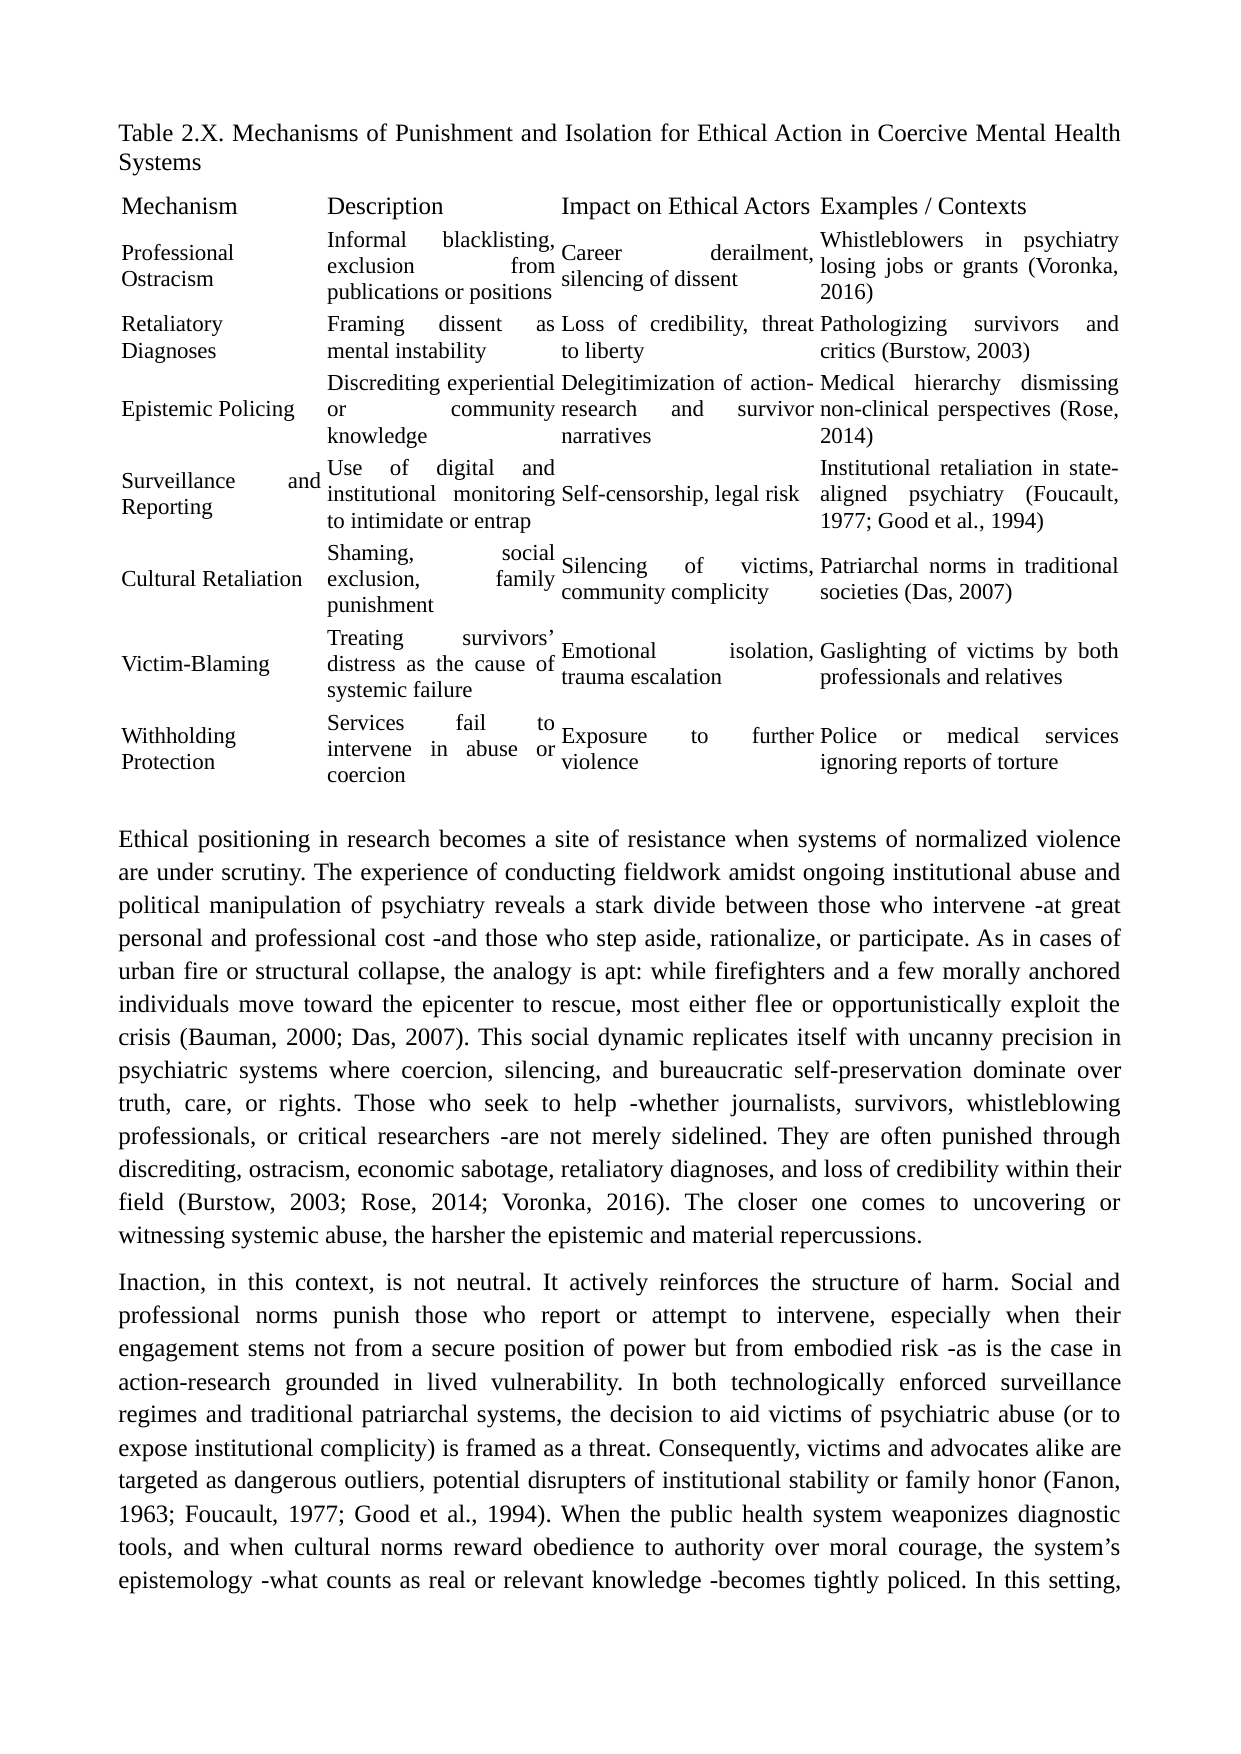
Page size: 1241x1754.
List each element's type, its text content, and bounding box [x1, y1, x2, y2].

table_cell Delegitimization of action-research and survivor narratives [558, 366, 817, 451]
table_cell Framing dissent as mental instability [324, 308, 558, 366]
table_cell Exposure to further violence [558, 706, 817, 791]
table_cell Pathologizing survivors and critics (Burstow, 2003) [817, 308, 1122, 366]
table_cell Silencing of victims, community complicity [558, 536, 817, 621]
subtitle Table 2.X. Mechanisms of Punishment and Isolation for Ethical Action in Coercive Mental Health Systems [118, 118, 1122, 176]
table_cell Epistemic Policing [118, 366, 324, 451]
table_cell Surveillance and Reporting [118, 451, 324, 536]
table_cell Victim-Blaming [118, 621, 324, 706]
table_cell Whistleblowers in psychiatry losing jobs or grants (Voronka, 2016) [817, 223, 1122, 308]
table_cell Institutional retaliation in state-aligned psychiatry (Foucault, 1977; Good et al., 1994) [817, 451, 1122, 536]
table_cell Treating survivors’ distress as the cause of systemic failure [324, 621, 558, 706]
table_cell Loss of credibility, threat to liberty [558, 308, 817, 366]
table_cell Gaslighting of victims by both professionals and relatives [817, 621, 1122, 706]
table_cell Emotional isolation, trauma escalation [558, 621, 817, 706]
table_cell Use of digital and institutional monitoring to intimidate or entrap [324, 451, 558, 536]
text Inaction, in this context, is not neutral. It actively reinforces the structure of harm. Social and professional norms punish those who report or attempt to intervene, especially when their engagement stems not from a secure position of power but from embodied risk -as is the case in action-research grounded in lived vulnerability. In both technologically enforced surveillance regimes and traditional patriarchal systems, the decision to aid victims of psychiatric abuse (or to expose institutional complicity) is framed as a threat. Consequently, victims and advocates alike are targeted as dangerous outliers, potential disrupters of institutional stability or family honor (Fanon, 1963; Foucault, 1977; Good et al., 1994). When the public health system weaponizes diagnostic tools, and when cultural norms reward obedience to authority over moral courage, the system’s epistemology -what counts as real or relevant knowledge -becomes tightly policed. In this setting, [118, 1267, 1122, 1593]
table_header Impact on Ethical Actors [558, 188, 817, 223]
table_cell Self-censorship, legal risk [558, 451, 817, 536]
text Ethical positioning in research becomes a site of resistance when systems of normalized violence are under scrutiny. The experience of conducting fieldwork amidst ongoing institutional abuse and political manipulation of psychiatry reveals a stark divide between those who intervene -at great personal and professional cost -and those who step aside, rationalize, or participate. As in cases of urban fire or structural collapse, the analogy is apt: while firefighters and a few morally anchored individuals move toward the epicenter to rescue, most either flee or opportunistically exploit the crisis (Bauman, 2000; Das, 2007). This social dynamic replicates itself with uncanny precision in psychiatric systems where coercion, silencing, and bureaucratic self-preservation dominate over truth, care, or rights. Those who seek to help -whether journalists, survivors, whistleblowing professionals, or critical researchers -are not merely sidelined. They are often punished through discrediting, ostracism, economic sabotage, retaliatory diagnoses, and loss of credibility within their field (Burstow, 2003; Rose, 2014; Voronka, 2016). The closer one comes to uncovering or witnessing systemic abuse, the harsher the epistemic and material repercussions. [118, 791, 1122, 1249]
table_cell Patriarchal norms in traditional societies (Das, 2007) [817, 536, 1122, 621]
table_cell Informal blacklisting, exclusion from publications or positions [324, 223, 558, 308]
table_header Description [324, 188, 558, 223]
table_cell Police or medical services ignoring reports of torture [817, 706, 1122, 791]
table_cell Professional Ostracism [118, 223, 324, 308]
table_cell Services fail to intervene in abuse or coercion [324, 706, 558, 791]
table_cell Withholding Protection [118, 706, 324, 791]
table_header Mechanism [118, 188, 324, 223]
table_cell Discrediting experiential or community knowledge [324, 366, 558, 451]
table_cell Retaliatory Diagnoses [118, 308, 324, 366]
table_cell Shaming, social exclusion, family punishment [324, 536, 558, 621]
table_cell Medical hierarchy dismissing non-clinical perspectives (Rose, 2014) [817, 366, 1122, 451]
table_cell Career derailment, silencing of dissent [558, 223, 817, 308]
table_header Examples / Contexts [817, 188, 1122, 223]
table_cell Cultural Retaliation [118, 536, 324, 621]
